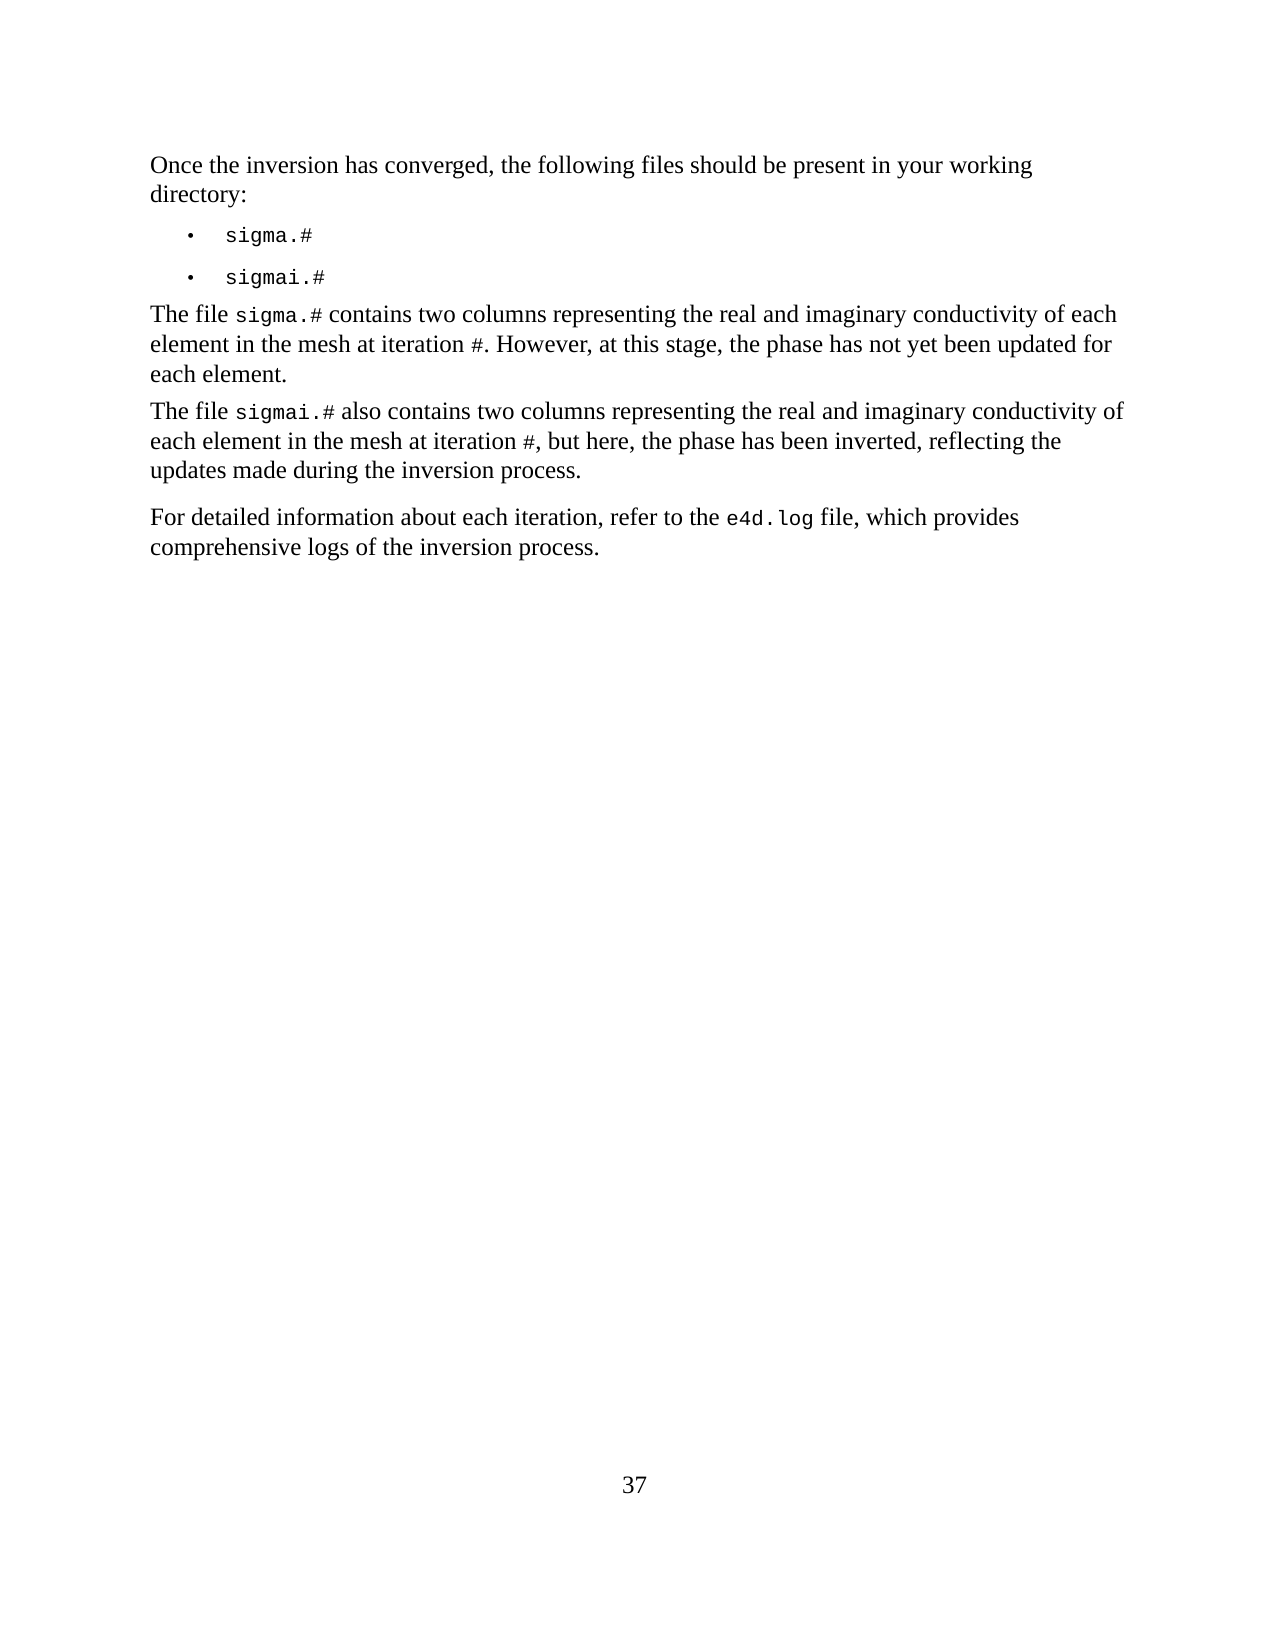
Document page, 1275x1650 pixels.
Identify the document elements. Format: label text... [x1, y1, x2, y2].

text For detailed information about each iteration, refer to the e4d.log file, which provides comprehensive logs of the inversion process. [150, 502, 1125, 561]
text The file sigmai.# also contains two columns representing the real and imaginary conductivity of each element in the mesh at iteration #, but here, the phase has been inverted, reflecting the updates made during the inversion process. [150, 396, 1125, 484]
text The file sigma.# contains two columns representing the real and imaginary conductivity of each element in the mesh at iteration #. However, at this stage, the phase has not yet been updated for each element. [150, 299, 1125, 387]
text Once the inversion has converged, the following files should be present in your working directory: [150, 150, 1125, 207]
list sigma.# [187, 225, 1125, 249]
list sigmai.# [187, 267, 1125, 291]
